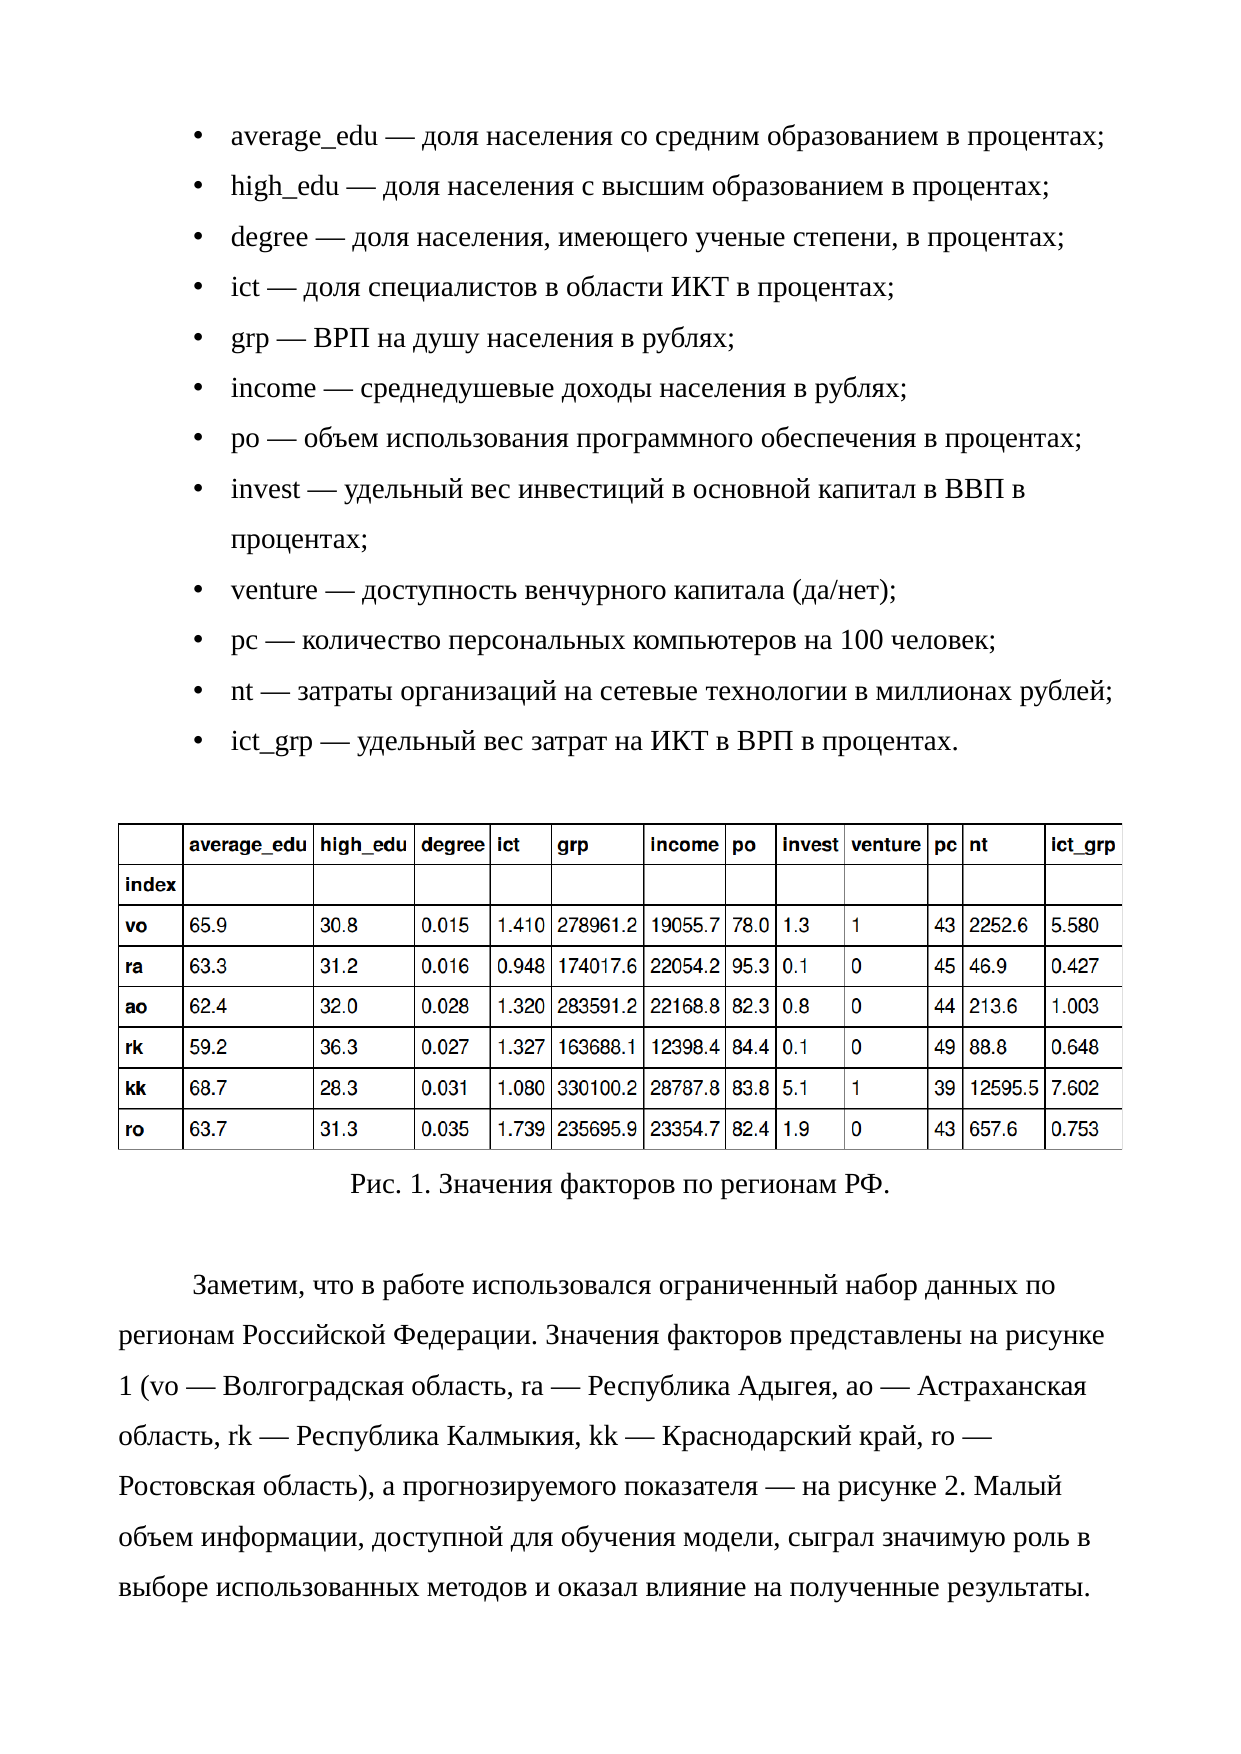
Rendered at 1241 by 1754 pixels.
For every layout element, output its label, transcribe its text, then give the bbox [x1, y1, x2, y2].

picture [118, 823, 1123, 1150]
list pc — количество персональных компьютеров на 100 человек; [193, 622, 1122, 656]
list ict_grp — удельный вес затрат на ИКТ в ВРП в процентах. [193, 723, 1122, 757]
list nt — затраты организаций на сетевые технологии в миллионах рублей; [193, 673, 1122, 706]
list po — объем использования программного обеспечения в процентах; [193, 421, 1122, 454]
list grp — ВРП на душу населения в рублях; [193, 320, 1122, 353]
list venture — доступность венчурного капитала (да/нет); [193, 572, 1122, 605]
text Заметим, что в работе использовался ограниченный набор данных по регионам Российской Федерации. Значения факторов представлены на рисунке 1 (vo — Волгоградская область, ra — Республика Адыгея, ao — Астраханская область, rk — Республика Калмыкия, kk — Краснодарский край, ro — Ростовская область), а прогнозируемого показателя — на рисунке 2. Малый объем информации, доступной для обучения модели, сыграл значимую роль в выборе использованных методов и оказал влияние на полученные результаты. [118, 1267, 1122, 1602]
text Рис. 1. Значения факторов по регионам РФ. [118, 1150, 1122, 1200]
list degree — доля населения, имеющего ученые степени, в процентах; [193, 219, 1122, 253]
list ict — доля специалистов в области ИКТ в процентах; [193, 269, 1122, 303]
list invest — удельный вес инвестиций в основной капитал в ВВП в процентах; [193, 471, 1122, 555]
list income — среднедушевые доходы населения в рублях; [193, 370, 1122, 404]
list high_edu — доля населения с высшим образованием в процентах; [193, 168, 1122, 202]
list average_edu — доля населения со средним образованием в процентах; [193, 118, 1122, 152]
